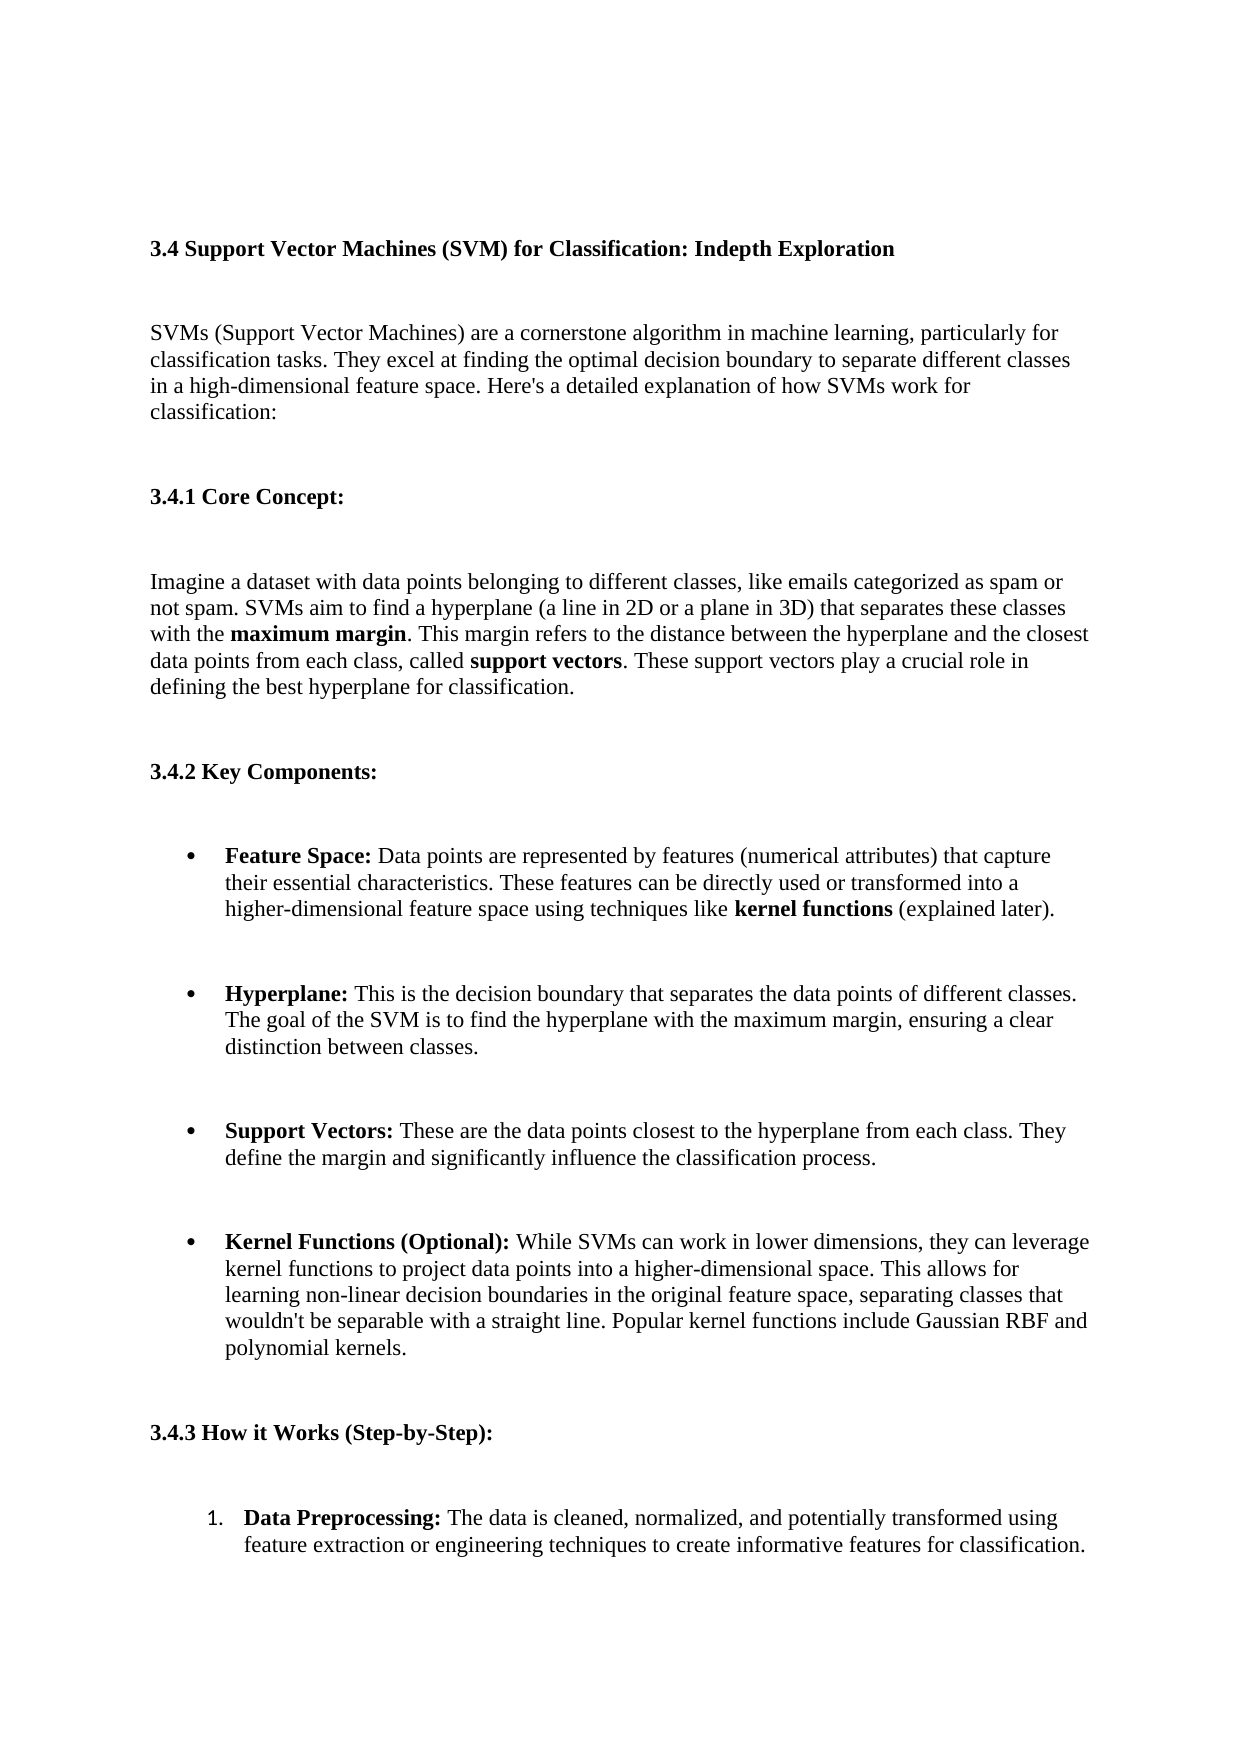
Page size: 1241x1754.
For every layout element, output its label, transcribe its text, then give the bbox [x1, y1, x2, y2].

text 3.4.1 Core Concept: [150, 483, 1090, 509]
text 3.4.2 Key Components: [150, 758, 1090, 784]
list Data Preprocessing: The data is cleaned, normalized, and potentially transformed using feature extraction or engineering techniques to create informative features for classification. [206, 1503, 1090, 1558]
subtitle 3.4 Support Vector Machines (SVM) for Classification: Indepth Exploration [150, 235, 1090, 261]
text 3.4.3 How it Works (Step-by-Step): [150, 1418, 1090, 1445]
text SVMs (Support Vector Machines) are a cornerstone algorithm in machine learning, particularly for classification tasks. They excel at finding the optimal decision boundary to separate different classes in a high-dimensional feature space. Here's a detailed explanation of how SVMs work for classification: [150, 319, 1090, 425]
list Support Vectors: These are the data points closest to the hyperplane from each class. They define the margin and significantly influence the classification process. [187, 1117, 1090, 1170]
list Feature Space: Data points are represented by features (numerical attributes) that capture their essential characteristics. These features can be directly used or transformed into a higher-dimensional feature space using techniques like kernel functions (explained later). [187, 843, 1090, 922]
list Kernel Functions (Optional): While SVMs can work in lower dimensions, they can leverage kernel functions to project data points into a higher-dimensional space. This allows for learning non-linear decision boundaries in the original feature space, separating classes that wouldn't be separable with a straight line. Popular kernel functions include Gaussian RBF and polynomial kernels. [187, 1228, 1090, 1360]
list Hyperplane: This is the decision boundary that separates the data points of different classes. The goal of the SVM is to find the hyperplane with the maximum margin, ensuring a clear distinction between classes. [187, 980, 1090, 1059]
text Imagine a dataset with data points belonging to different classes, like emails categorized as spam or not spam. SVMs aim to find a hyperplane (a line in 2D or a plane in 3D) that separates these classes with the maximum margin. This margin refers to the distance between the hyperplane and the closest data points from each class, called support vectors. These support vectors play a crucial role in defining the best hyperplane for classification. [150, 568, 1090, 699]
